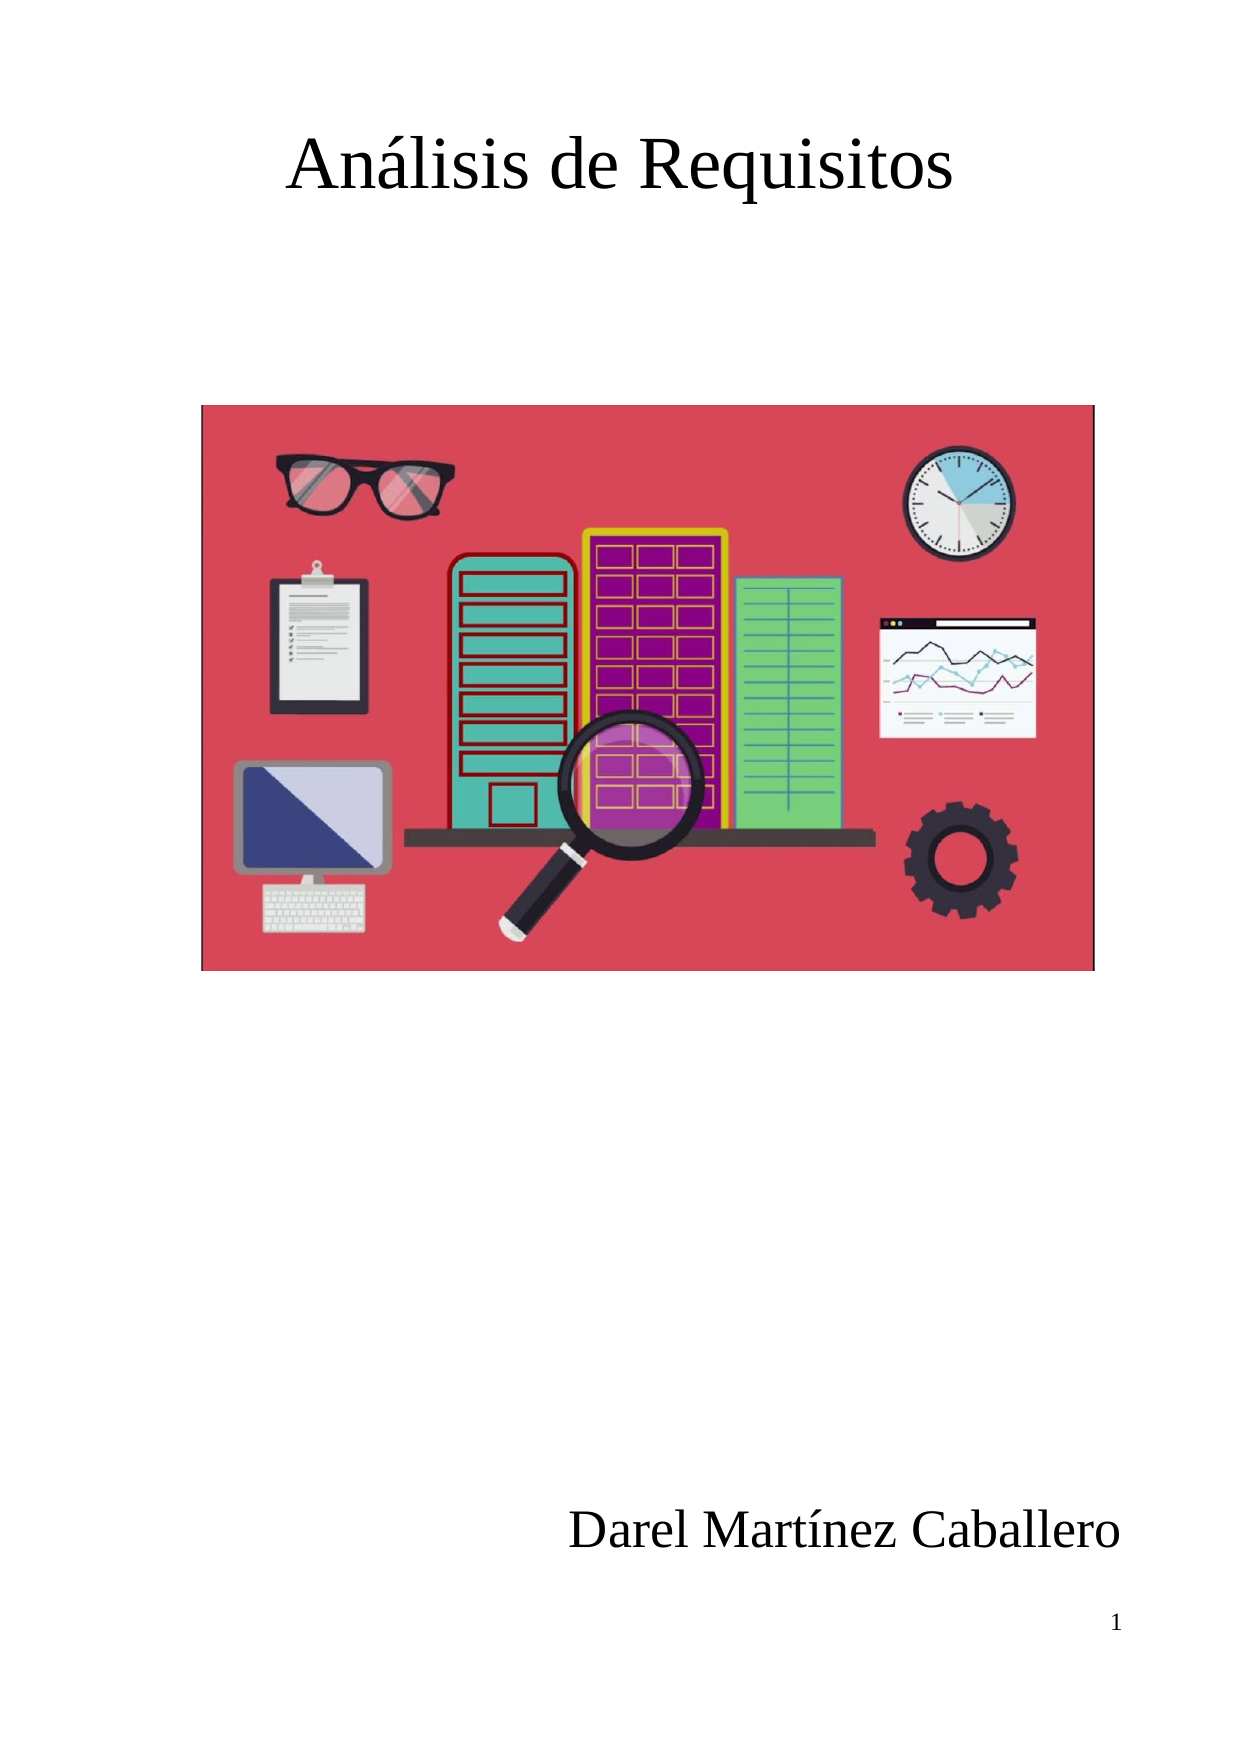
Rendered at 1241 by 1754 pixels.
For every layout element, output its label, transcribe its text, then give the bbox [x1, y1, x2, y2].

text Análisis de Requisitos [118, 118, 1122, 204]
picture [201, 405, 1095, 971]
text Darel Martínez Caballero [118, 1497, 1122, 1560]
